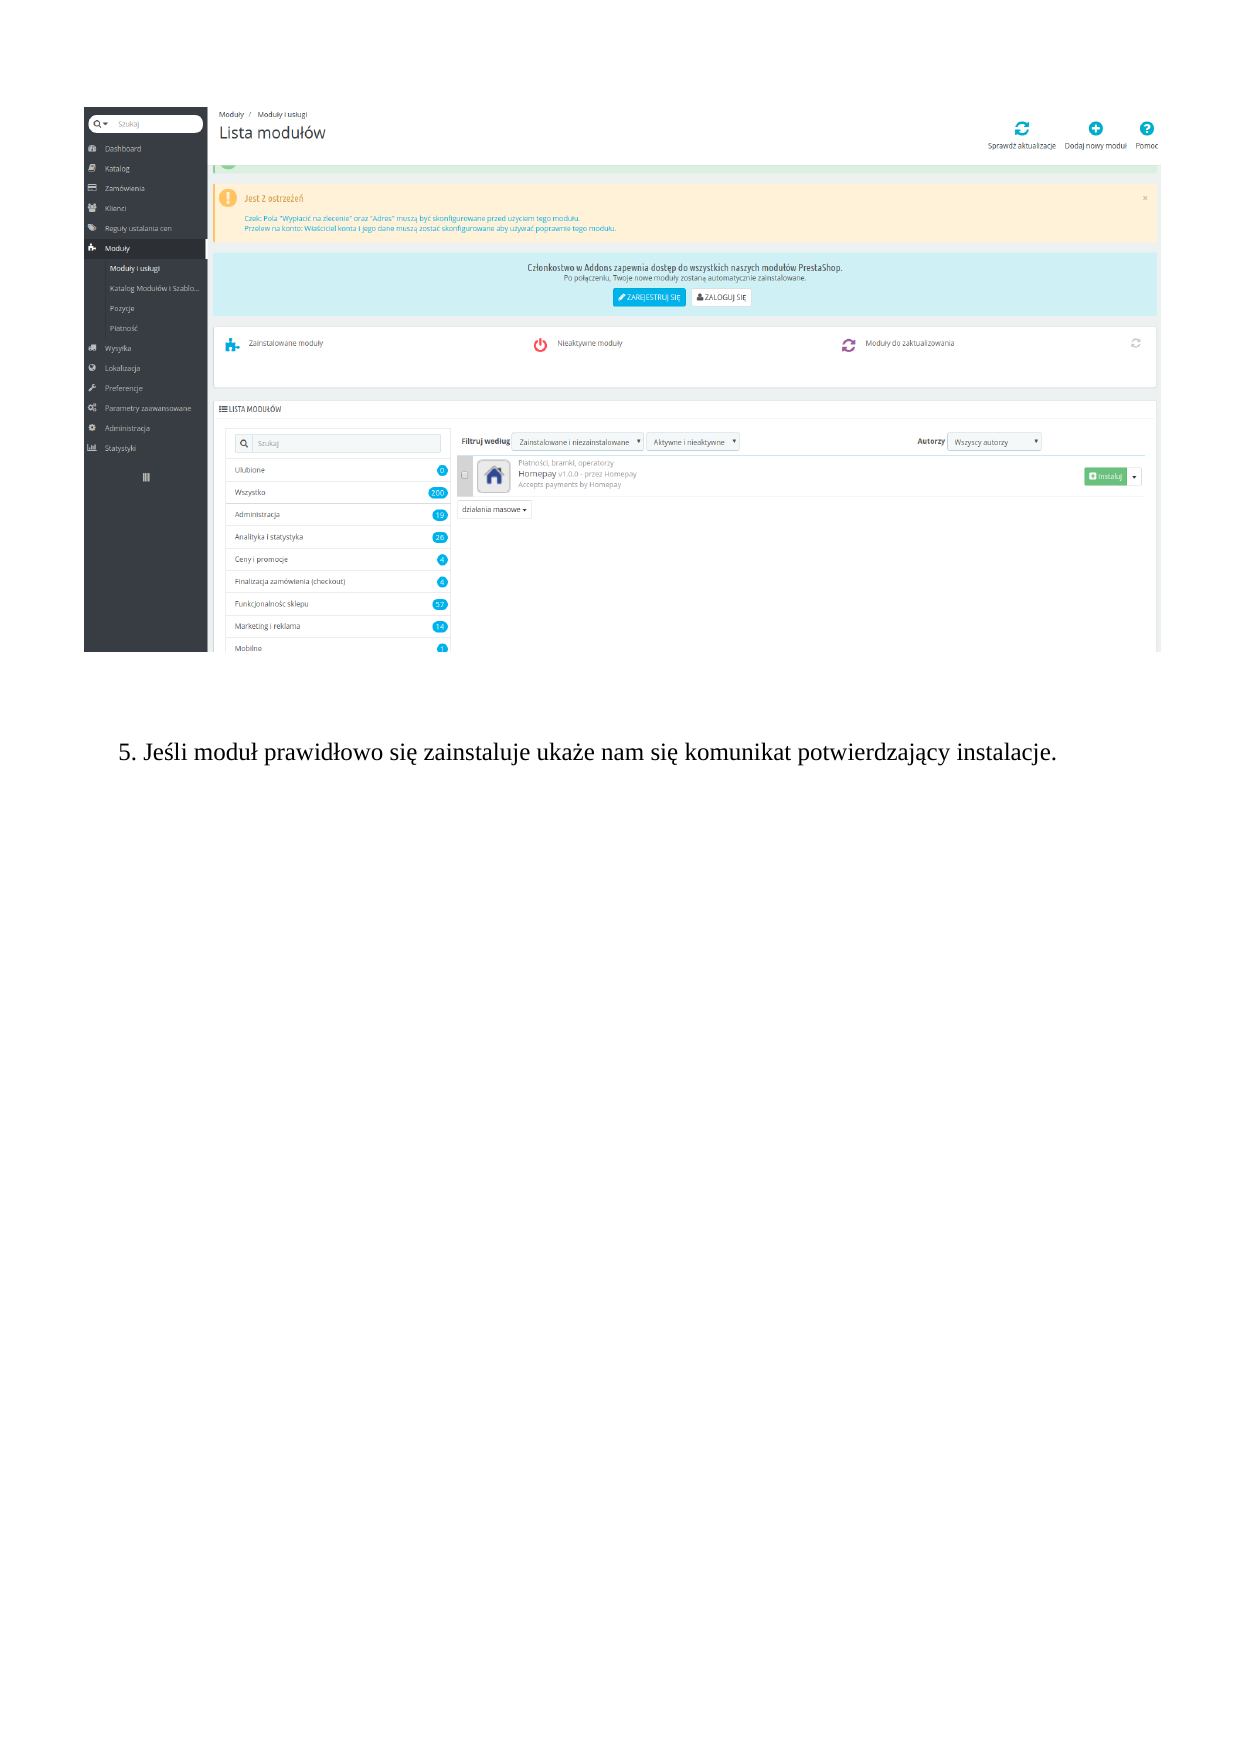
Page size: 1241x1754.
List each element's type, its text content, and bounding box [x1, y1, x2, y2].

picture [84, 107, 1162, 652]
text 5. Jeśli moduł prawidłowo się zainstaluje ukaże nam się komunikat potwierdzający instalacje. [118, 737, 1122, 766]
